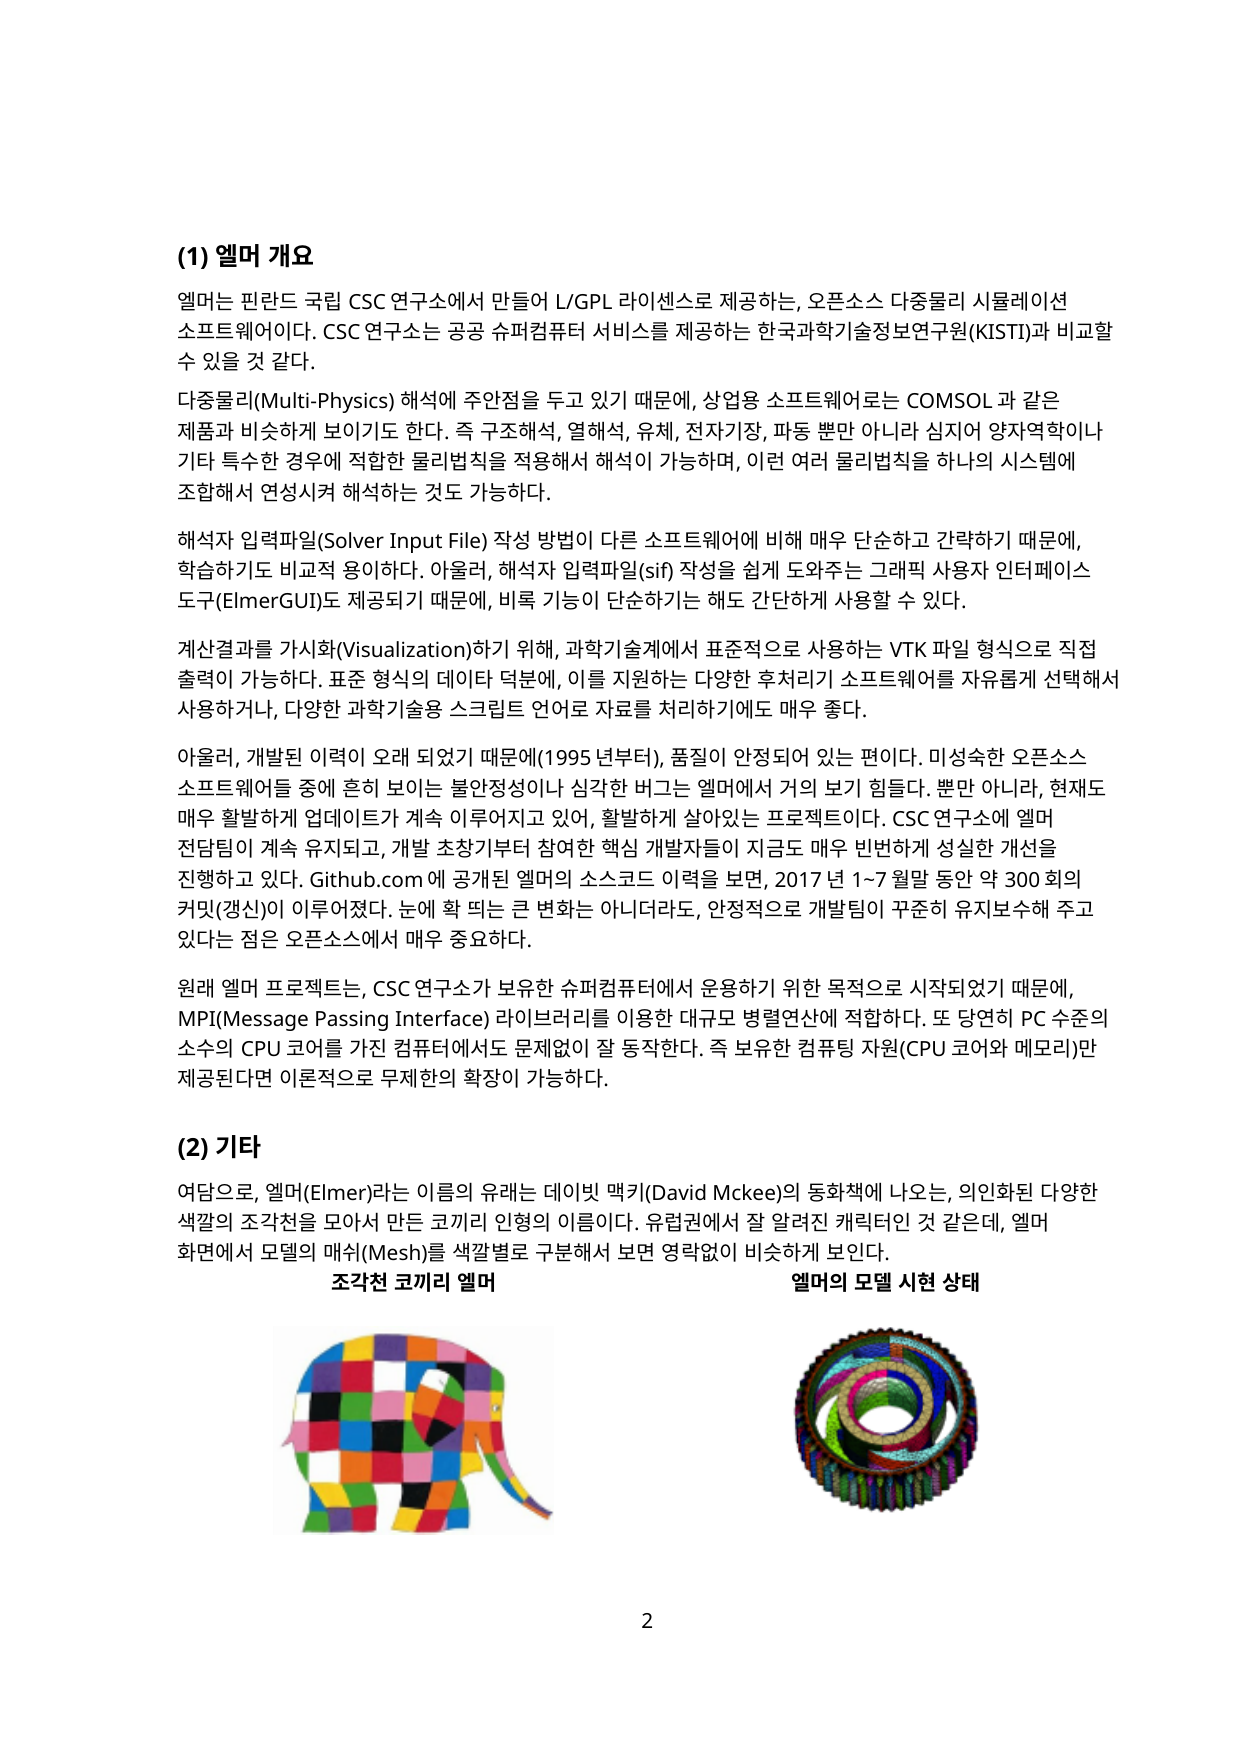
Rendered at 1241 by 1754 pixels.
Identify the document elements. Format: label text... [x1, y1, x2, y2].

text 엘머는 핀란드 국립 CSC연구소에서 만들어 L/GPL 라이센스로 제공하는, 오픈소스 다중물리 시뮬레이션 소프트웨어이다. CSC연구소는 공공 슈퍼컴퓨터 서비스를 제공하는 한국과학기술정보연구원(KISTI)과 비교할 수 있을 것 같다. [177, 285, 1122, 376]
text 아울러, 개발된 이력이 오래 되었기 때문에(1995년부터), 품질이 안정되어 있는 편이다. 미성숙한 오픈소스 소프트웨어들 중에 흔히 보이는 불안정성이나 심각한 버그는 엘머에서 거의 보기 힘들다. 뿐만 아니라, 현재도 매우 활발하게 업데이트가 계속 이루어지고 있어, 활발하게 살아있는 프로젝트이다. CSC연구소에 엘머 전담팀이 계속 유지되고, 개발 초창기부터 참여한 핵심 개발자들이 지금도 매우 빈번하게 성실한 개선을 진행하고 있다. Github.com에 공개된 엘머의 소스코드 이력을 보면, 2017년 1~7월말 동안 약 300회의 커밋(갱신)이 이루어졌다. 눈에 확 띄는 큰 변화는 아니더라도, 안정적으로 개발팀이 꾸준히 유지보수해 주고 있다는 점은 오픈소스에서 매우 중요하다. [177, 742, 1122, 954]
subtitle (2) 기타 [177, 1127, 1122, 1163]
text 여담으로, 엘머(Elmer)라는 이름의 유래는 데이빗 맥키(David Mckee)의 동화책에 나오는, 의인화된 다양한 색깔의 조각천을 모아서 만든 코끼리 인형의 이름이다. 유럽권에서 잘 알려진 캐릭터인 것 같은데, 엘머 화면에서 모델의 매쉬(Mesh)를 색깔별로 구분해서 보면 영락없이 비슷하게 보인다. [177, 1176, 1122, 1267]
text 원래 엘머 프로젝트는, CSC연구소가 보유한 슈퍼컴퓨터에서 운용하기 위한 목적으로 시작되었기 때문에, MPI(Message Passing Interface) 라이브러리를 이용한 대규모 병렬연산에 적합하다. 또 당연히 PC 수준의 소수의 CPU코어를 가진 컴퓨터에서도 문제없이 잘 동작한다. 즉 보유한 컴퓨팅 자원(CPU코어와 메모리)만 제공된다면 이론적으로 무제한의 확장이 가능하다. [177, 972, 1122, 1093]
text 해석자 입력파일(Solver Input File) 작성 방법이 다른 소프트웨어에 비해 매우 단순하고 간략하기 때문에, 학습하기도 비교적 용이하다. 아울러, 해석자 입력파일(sif) 작성을 쉽게 도와주는 그래픽 사용자 인터페이스 도구(ElmerGUI)도 제공되기 때문에, 비록 기능이 단순하기는 해도 간단하게 사용할 수 있다. [177, 524, 1122, 615]
picture [272, 1326, 554, 1535]
table_header 엘머의 모델 시현 상태 [650, 1267, 1122, 1297]
table_header 조각천 코끼리 엘머 [177, 1267, 649, 1297]
table_cell [177, 1297, 649, 1564]
text 다중물리(Multi-Physics) 해석에 주안점을 두고 있기 때문에, 상업용 소프트웨어로는 COMSOL과 같은 제품과 비슷하게 보이기도 한다. 즉 구조해석, 열해석, 유체, 전자기장, 파동 뿐만 아니라 심지어 양자역학이나 기타 특수한 경우에 적합한 물리법칙을 적용해서 해석이 가능하며, 이런 여러 물리법칙을 하나의 시스템에 조합해서 연성시켜 해석하는 것도 가능하다. [177, 385, 1122, 506]
picture [786, 1326, 986, 1514]
table_cell [650, 1297, 1122, 1564]
text 계산결과를 가시화(Visualization)하기 위해, 과학기술계에서 표준적으로 사용하는 VTK 파일 형식으로 직접 출력이 가능하다. 표준 형식의 데이타 덕분에, 이를 지원하는 다양한 후처리기 소프트웨어를 자유롭게 선택해서 사용하거나, 다양한 과학기술용 스크립트 언어로 자료를 처리하기에도 매우 좋다. [177, 633, 1122, 724]
subtitle (1) 엘머 개요 [177, 236, 1122, 272]
